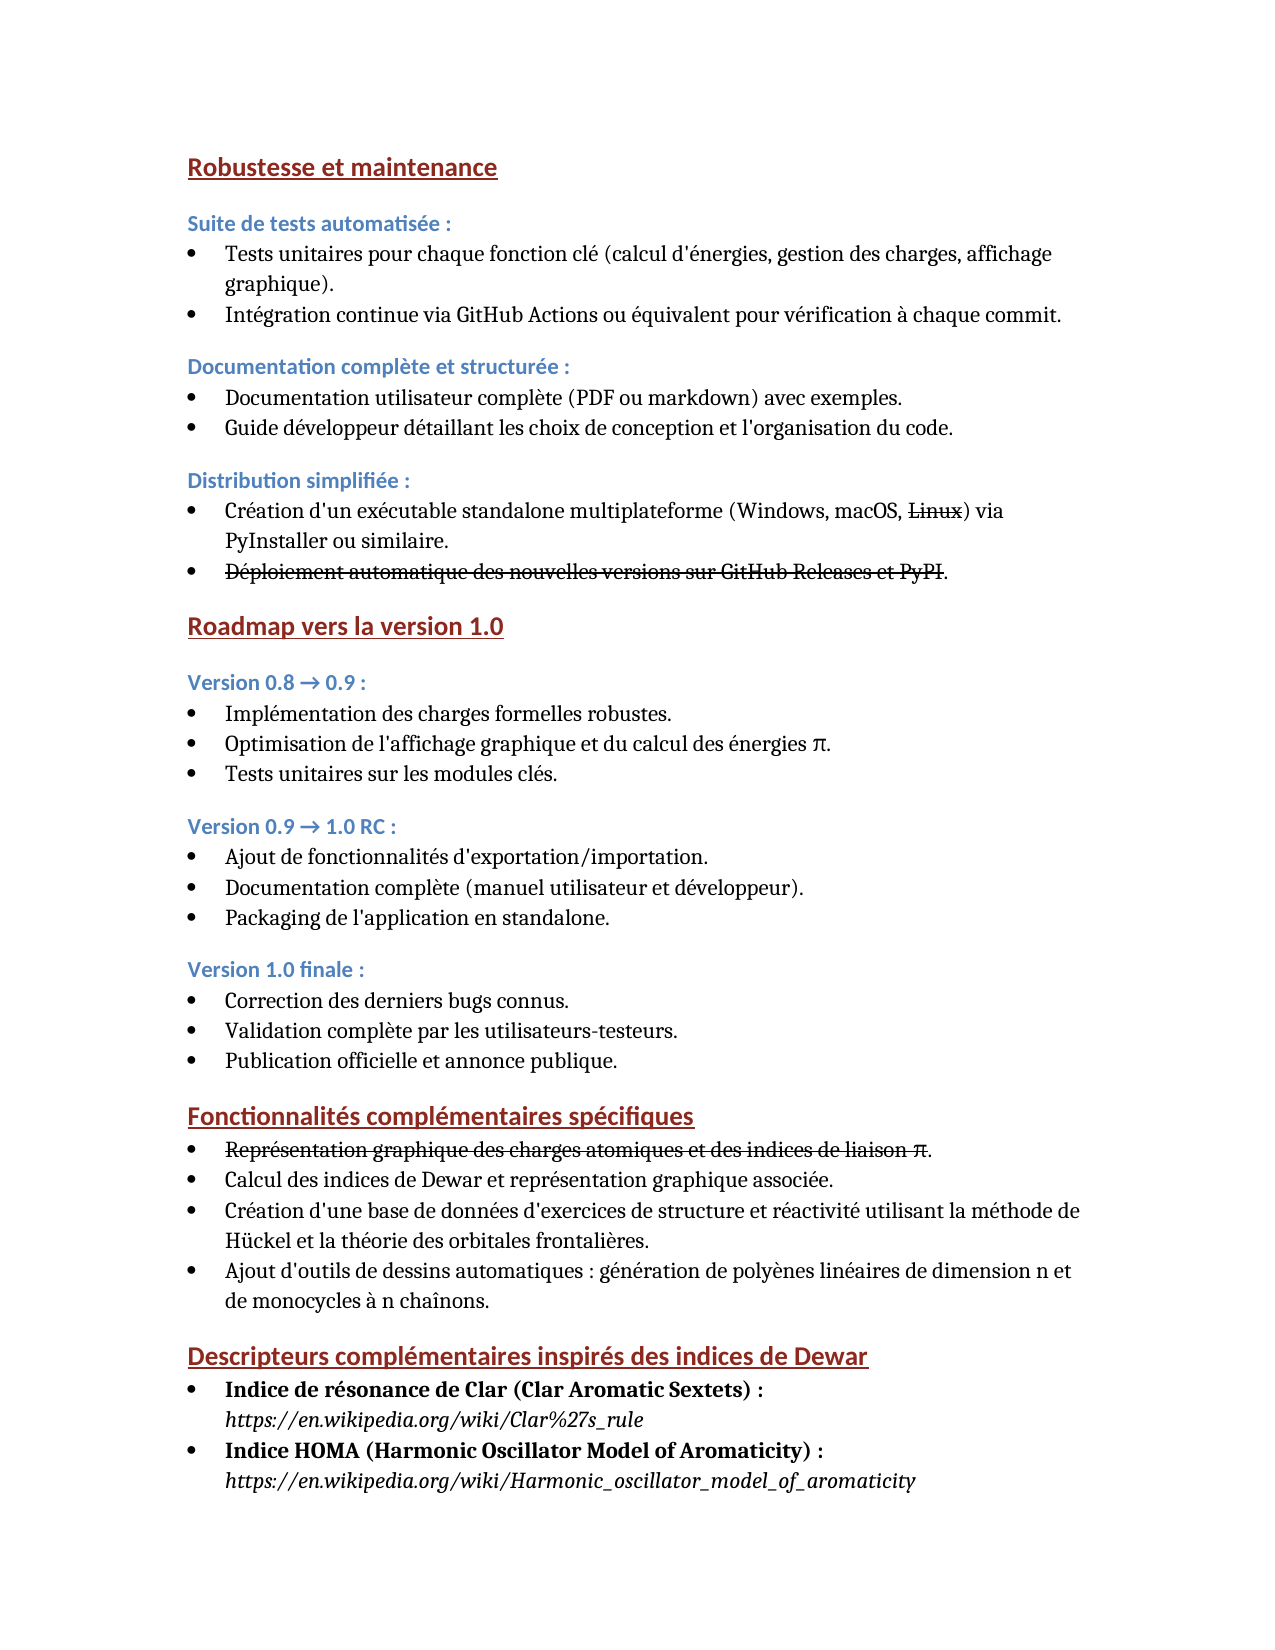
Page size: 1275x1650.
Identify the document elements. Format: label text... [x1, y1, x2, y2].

subtitle Distribution simplifiée : [187, 466, 1087, 494]
list Validation complète par les utilisateurs-testeurs. [187, 1018, 1087, 1044]
list Guide développeur détaillant les choix de conception et l'organisation du code. [187, 415, 1087, 441]
subtitle Roadmap vers la version 1.0 [187, 609, 1087, 642]
list Création d'une base de données d'exercices de structure et réactivité utilisant la méthode de Hückel et la théorie des orbitales frontalières. [187, 1197, 1087, 1254]
list Création d'un exécutable standalone multiplateforme (Windows, macOS, Linux) via PyInstaller ou similaire. [187, 498, 1087, 554]
list Déploiement automatique des nouvelles versions sur GitHub Releases et PyPI. [187, 558, 1087, 585]
subtitle Descripteurs complémentaires inspirés des indices de Dewar [187, 1339, 1087, 1372]
list Implémentation des charges formelles robustes. [187, 700, 1087, 727]
subtitle Fonctionnalités complémentaires spécifiques [187, 1099, 1087, 1132]
list Optimisation de l'affichage graphique et du calcul des énergies π. [187, 731, 1087, 757]
list Documentation utilisateur complète (PDF ou markdown) avec exemples. [187, 384, 1087, 411]
list Tests unitaires pour chaque fonction clé (calcul d'énergies, gestion des charges, affichage graphique). [187, 241, 1087, 297]
subtitle Version 0.9 → 1.0 RC : [187, 812, 1087, 840]
list Indice de résonance de Clar (Clar Aromatic Sextets) : https://en.wikipedia.org/wiki/Clar%27s_rule [187, 1377, 1087, 1434]
list Correction des derniers bugs connus. [187, 988, 1087, 1014]
list Publication officielle et annonce publique. [187, 1048, 1087, 1074]
list Indice HOMA (Harmonic Oscillator Model of Aromaticity) : https://en.wikipedia.org/wiki/Harmonic_oscillator_model_of_aromaticity [187, 1437, 1087, 1494]
list Ajout de fonctionnalités d'exportation/importation. [187, 844, 1087, 870]
list Intégration continue via GitHub Actions ou équivalent pour vérification à chaque commit. [187, 301, 1087, 328]
list Tests unitaires sur les modules clés. [187, 761, 1087, 787]
subtitle Robustesse et maintenance [187, 150, 1087, 183]
list Ajout d'outils de dessins automatiques : génération de polyènes linéaires de dimension n et de monocycles à n chaînons. [187, 1258, 1087, 1314]
list Calcul des indices de Dewar et représentation graphique associée. [187, 1167, 1087, 1194]
subtitle Version 0.8 → 0.9 : [187, 668, 1087, 696]
list Représentation graphique des charges atomiques et des indices de liaison π. [187, 1137, 1087, 1163]
list Documentation complète (manuel utilisateur et développeur). [187, 874, 1087, 901]
subtitle Suite de tests automatisée : [187, 209, 1087, 237]
list Packaging de l'application en standalone. [187, 904, 1087, 931]
subtitle Version 1.0 finale : [187, 956, 1087, 983]
subtitle Documentation complète et structurée : [187, 352, 1087, 380]
